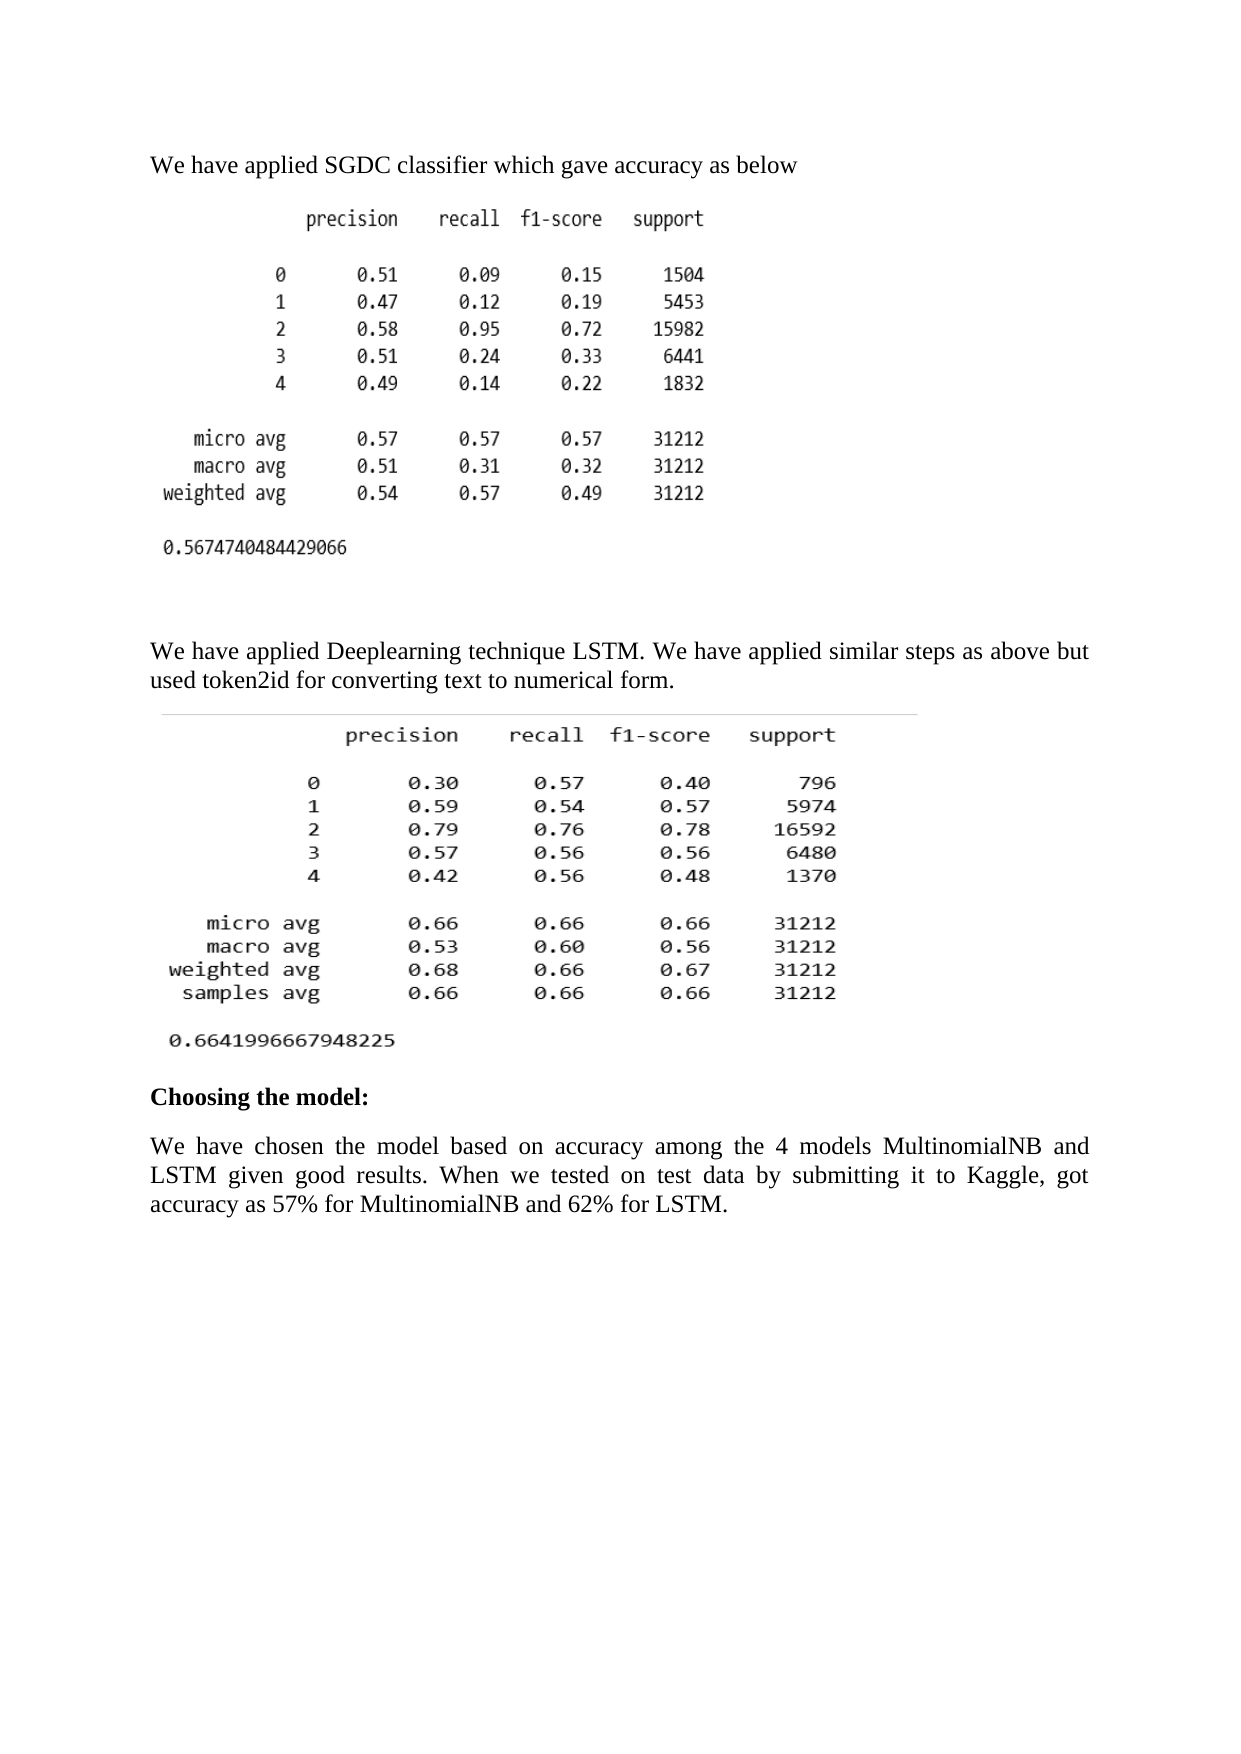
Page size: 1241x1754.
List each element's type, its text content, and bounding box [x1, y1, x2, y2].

text Choosing the model: [150, 1082, 1090, 1110]
text We have applied Deeplearning technique LSTM. We have applied similar steps as above but used token2id for converting text to numerical form. [150, 636, 1090, 694]
text We have chosen the model based on accuracy among the 4 models MultinomialNB and LSTM given good results. When we tested on test data by submitting it to Kaggle, got accuracy as 57% for MultinomialNB and 62% for LSTM. [150, 1131, 1090, 1217]
text We have applied SGDC classifier which gave accuracy as below [150, 150, 1090, 179]
